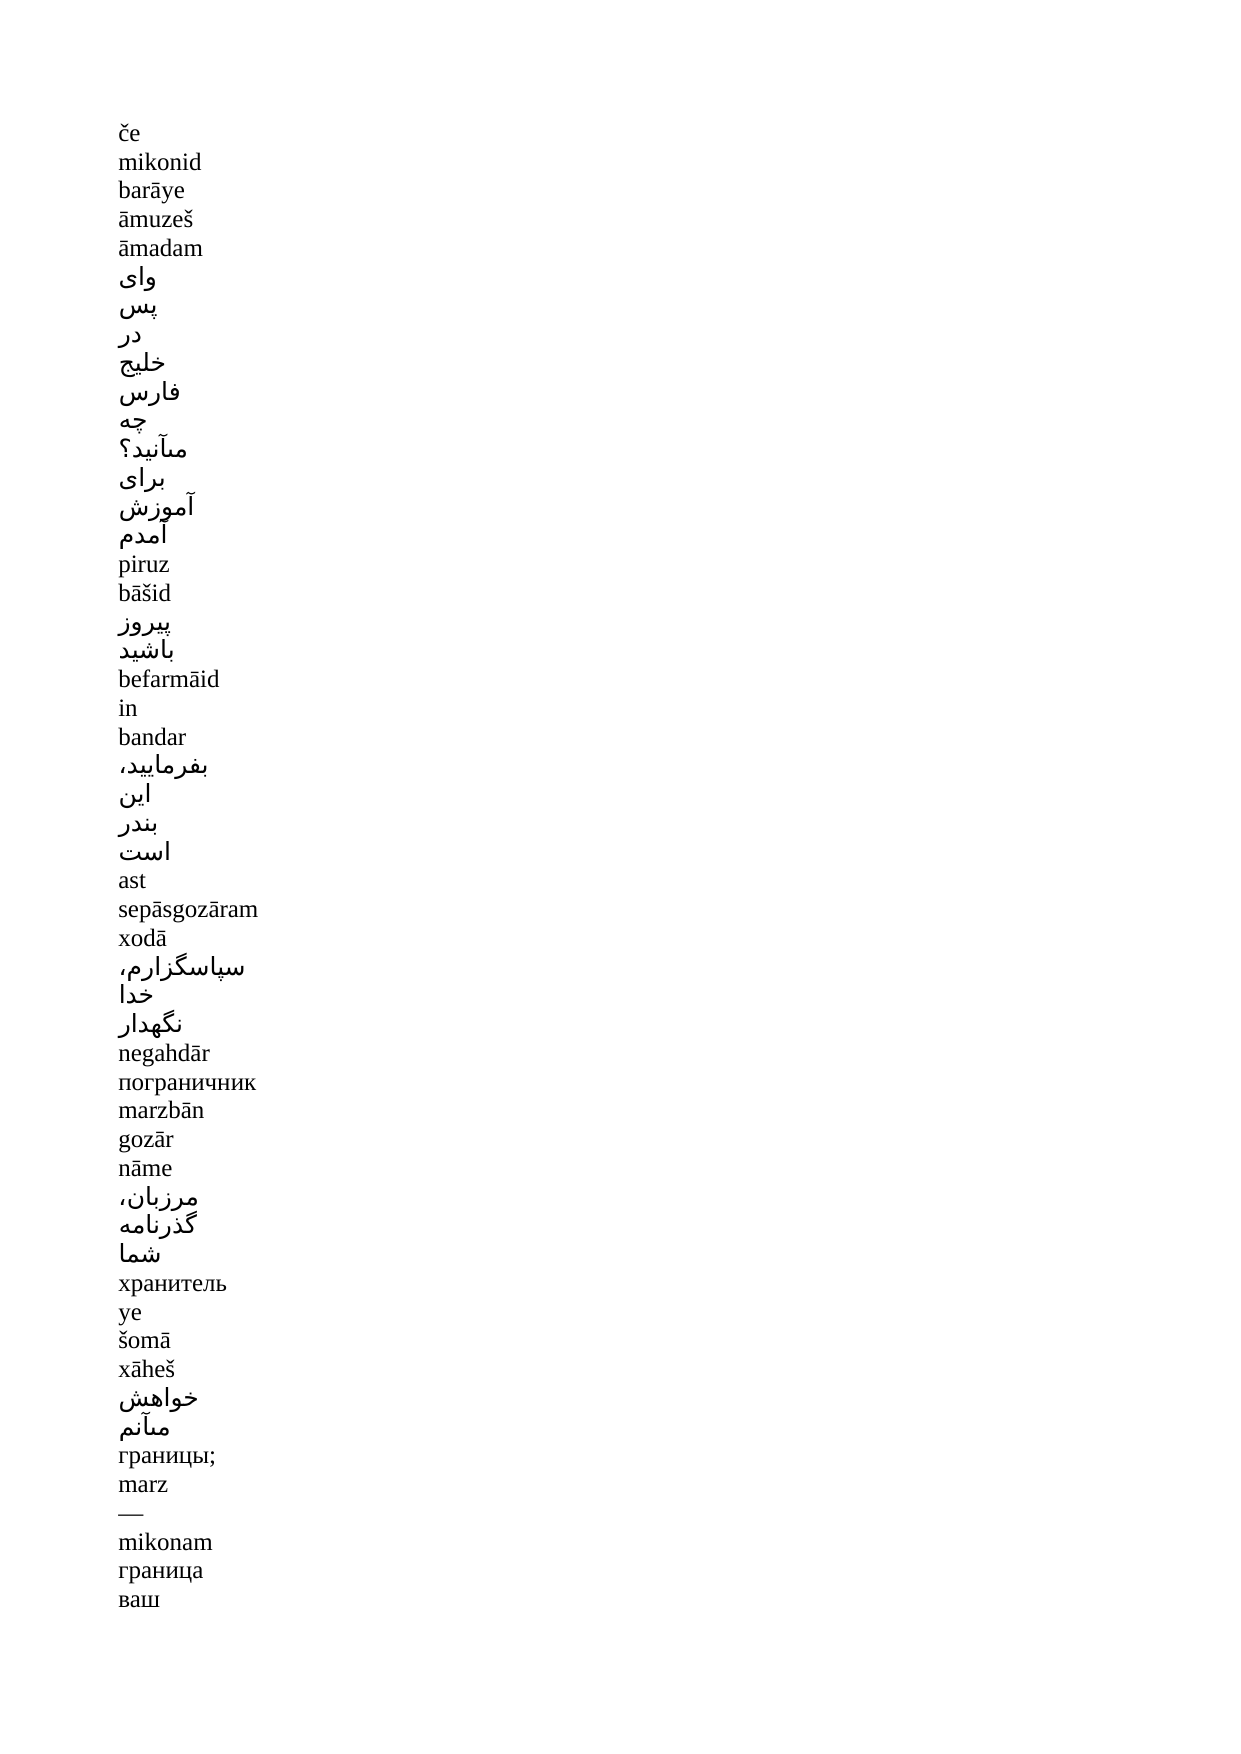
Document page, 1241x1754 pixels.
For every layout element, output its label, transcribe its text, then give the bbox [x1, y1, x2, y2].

text ‫واى [118, 262, 1122, 291]
text این [118, 779, 1122, 808]
text فارس‬ [118, 377, 1122, 406]
text gozār [118, 1124, 1122, 1153]
text گذرنامه [118, 1211, 1122, 1239]
text marz [118, 1469, 1122, 1498]
text ،‫مرزبان [118, 1182, 1122, 1211]
text خليج [118, 348, 1122, 377]
text ‫سپاسگزارم، [118, 952, 1122, 981]
text ‫بفرمایيد، [118, 751, 1122, 779]
text границы; [118, 1441, 1122, 1469]
text marzbān [118, 1096, 1122, 1124]
text نگهدار‬ [118, 1009, 1122, 1038]
text خدا [118, 981, 1122, 1009]
text مىآنيد؟‬ [118, 434, 1122, 463]
text āmadam [118, 233, 1122, 262]
text barāye [118, 176, 1122, 204]
text mikonid [118, 147, 1122, 176]
text piruz [118, 549, 1122, 578]
text — [118, 1498, 1122, 1527]
text граница [118, 1556, 1122, 1584]
text در [118, 319, 1122, 348]
text mikonam [118, 1527, 1122, 1556]
text хранитель [118, 1268, 1122, 1297]
text ‫چه [118, 406, 1122, 434]
text bāšid [118, 578, 1122, 607]
text sepāsgozāram [118, 894, 1122, 923]
text šomā [118, 1326, 1122, 1354]
text باشيد‬ [118, 636, 1122, 664]
text bandar [118, 722, 1122, 751]
text ye [118, 1297, 1122, 1326]
text in [118, 693, 1122, 722]
text ast [118, 866, 1122, 894]
text nāme [118, 1153, 1122, 1182]
text xodā [118, 923, 1122, 952]
text ‫خواهش [118, 1383, 1122, 1412]
text negahdār [118, 1038, 1122, 1067]
text مىآنم‬ [118, 1412, 1122, 1441]
text پس [118, 291, 1122, 319]
text بندر [118, 808, 1122, 837]
text ‫پيروز [118, 607, 1122, 636]
text xāheš [118, 1354, 1122, 1383]
text āmuzeš [118, 204, 1122, 233]
text شما‬ [118, 1239, 1122, 1268]
text befarmāid [118, 664, 1122, 693]
text če [118, 118, 1122, 147]
text пограничник [118, 1067, 1122, 1096]
text آموزش [118, 492, 1122, 521]
text ваш [118, 1584, 1122, 1613]
text است‬ [118, 837, 1122, 866]
text آمدم‬ [118, 521, 1122, 549]
text ‫براى [118, 463, 1122, 492]
